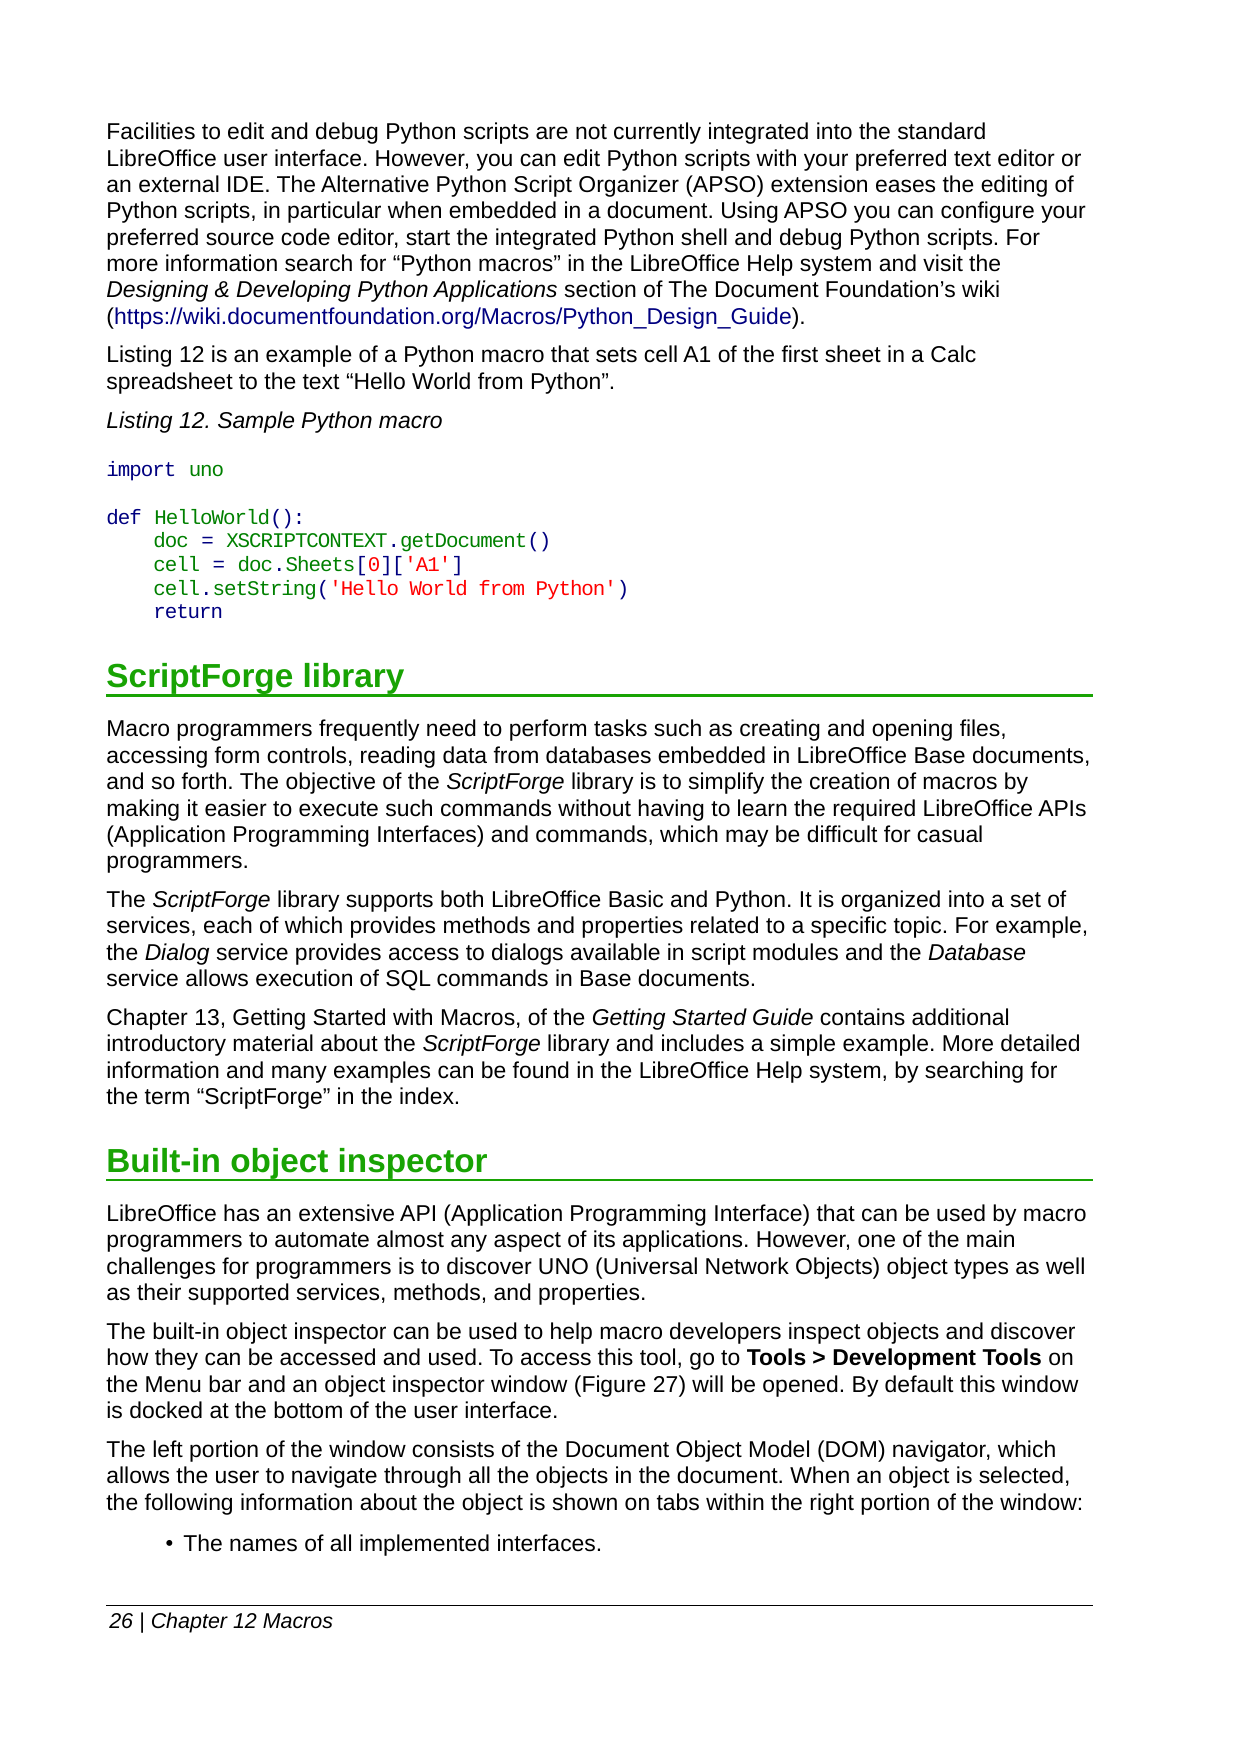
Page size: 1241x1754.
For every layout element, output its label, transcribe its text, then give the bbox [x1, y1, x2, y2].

subtitle ScriptForge library [106, 656, 1093, 694]
text Facilities to edit and debug Python scripts are not currently integrated into the standard LibreOffice user interface. However, you can edit Python scripts with your preferred text editor or an external IDE. The Alternative Python Script Organizer (APSO) extension eases the editing of Python scripts, in particular when embedded in a document. Using APSO you can configure your preferred source code editor, start the integrated Python shell and debug Python scripts. For more information search for “Python macros” in the LibreOffice Help system and visit the Designing & Developing Python Applications section of The Document Foundation’s wiki (https://wiki.documentfoundation.org/Macros/Python_Design_Guide). [106, 118, 1093, 329]
text The ScriptForge library supports both LibreOffice Basic and Python. It is organized into a set of services, each of which provides methods and properties related to a specific topic. For example, the Dialog service provides access to dialogs available in script modules and the Database service allows execution of SQL commands in Base documents. [106, 886, 1093, 991]
text The left portion of the window consists of the Document Object Model (DOM) navigator, which allows the user to navigate through all the objects in the document. When an object is selected, the following information about the object is shown on tabs within the right portion of the window: [106, 1436, 1093, 1515]
text Listing 12 is an example of a Python macro that sets cell A1 of the first sheet in a Calc spreadsheet to the text “Hello World from Python”. [106, 341, 1093, 394]
list The names of all implemented interfaces. [162, 1527, 1093, 1559]
text doc = XSCRIPTCONTEXT.getDocument() [106, 530, 1093, 554]
text cell.setString('Hello World from Python') [106, 578, 1093, 601]
text return [106, 601, 1093, 625]
text Chapter 13, Getting Started with Macros, of the Getting Started Guide contains additional introductory material about the ScriptForge library and includes a simple example. More detailed information and many examples can be found in the LibreOffice Help system, by searching for the term “ScriptForge” in the index. [106, 1004, 1093, 1109]
text The built-in object inspector can be used to help macro developers inspect objects and discover how they can be accessed and used. To access this tool, go to Tools > Development Tools on the Menu bar and an object inspector window (Figure 27) will be opened. By default this window is docked at the bottom of the user interface. [106, 1318, 1093, 1423]
subtitle Built-in object inspector [106, 1141, 1093, 1179]
text import uno def HelloWorld(): [106, 459, 1093, 530]
text Listing 12. Sample Python macro [106, 407, 1093, 433]
text LibreOffice has an extensive API (Application Programming Interface) that can be used by macro programmers to automate almost any aspect of its applications. However, one of the main challenges for programmers is to discover UNO (Universal Network Objects) object types as well as their supported services, methods, and properties. [106, 1200, 1093, 1305]
text cell = doc.Sheets[0]['A1'] [106, 554, 1093, 578]
text Macro programmers frequently need to perform tasks such as creating and opening files, accessing form controls, reading data from databases embedded in LibreOffice Base documents, and so forth. The objective of the ScriptForge library is to simplify the creation of macros by making it easier to execute such commands without having to learn the required LibreOffice APIs (Application Programming Interfaces) and commands, which may be difficult for casual programmers. [106, 715, 1093, 873]
